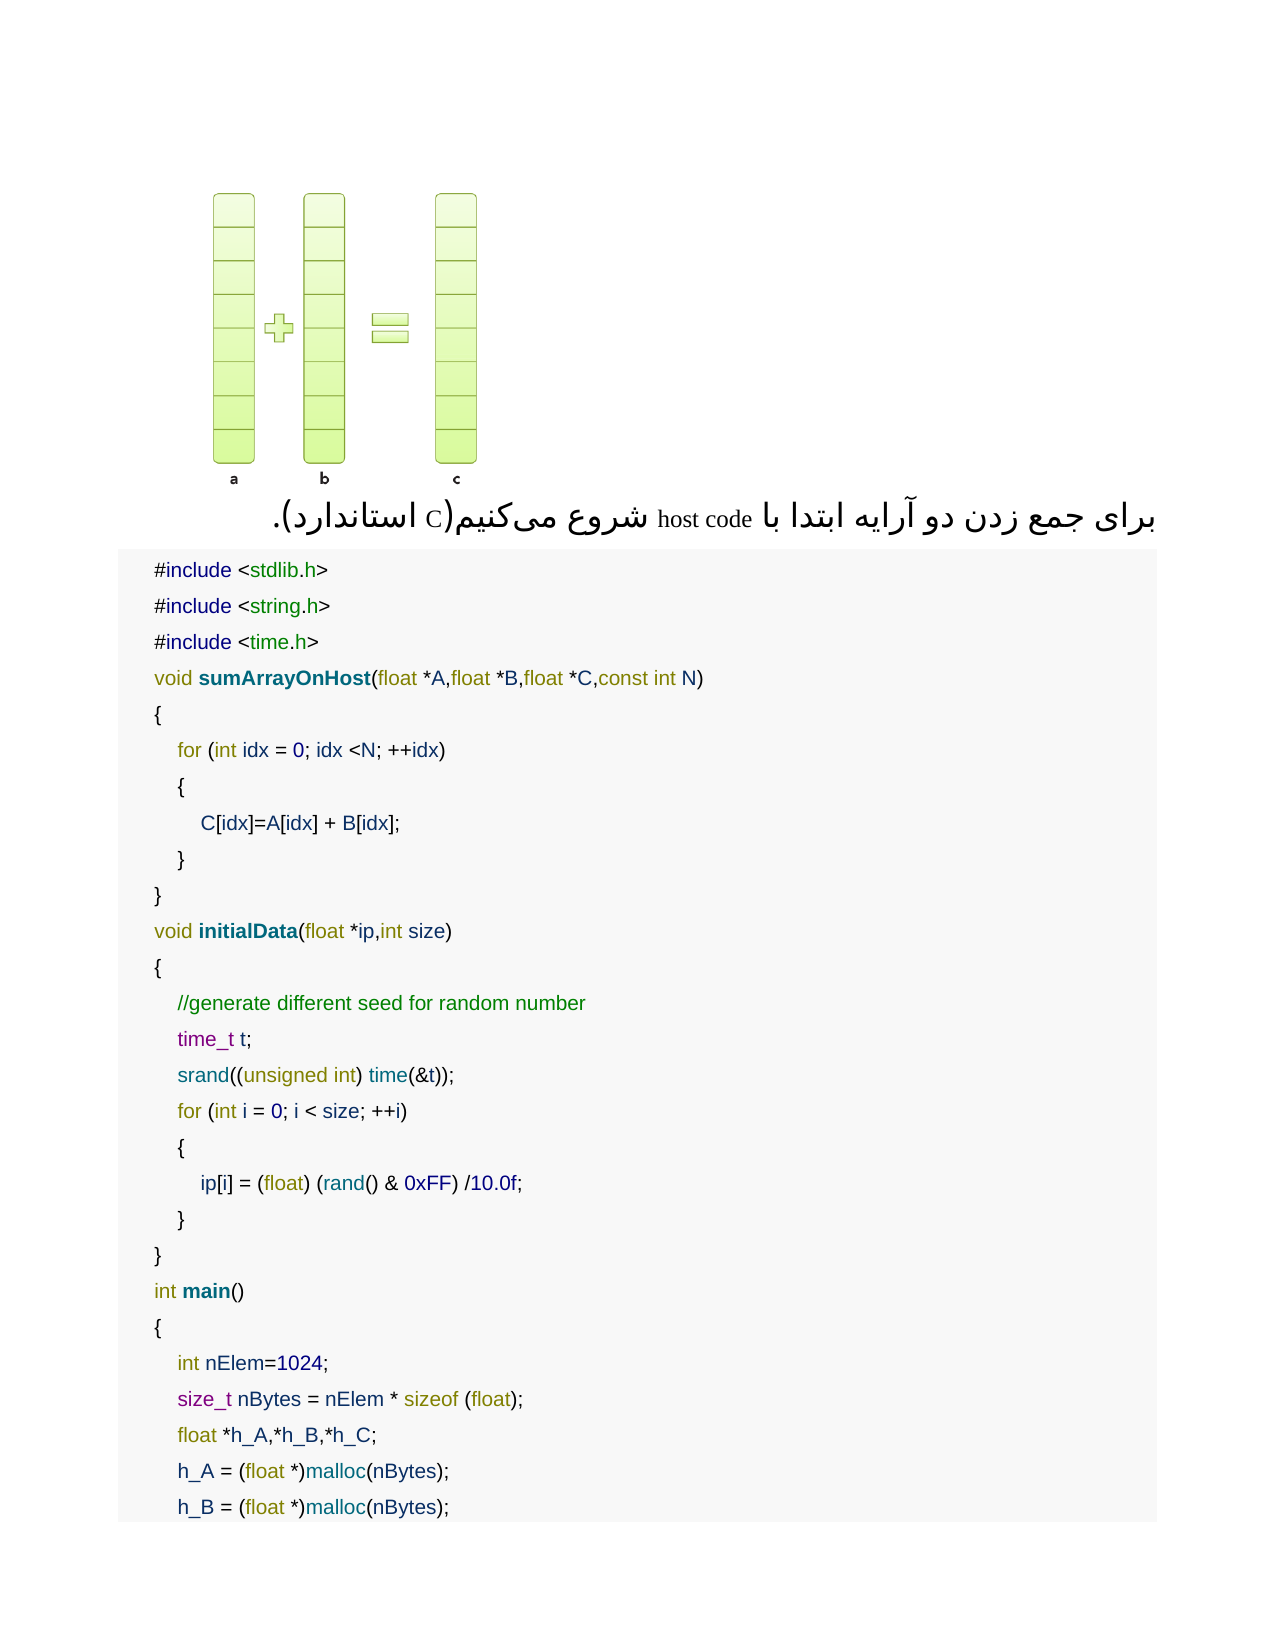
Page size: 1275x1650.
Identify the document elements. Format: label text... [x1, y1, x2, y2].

text int nElem=1024; [118, 1342, 1157, 1378]
text { [118, 765, 1157, 801]
text } [118, 837, 1157, 873]
text #include <time.h> [118, 621, 1157, 657]
text //generate different seed for random number [118, 981, 1157, 1017]
text { [118, 945, 1157, 981]
text ip[i] = (float) (rand() & 0xFF) /10.0f; [118, 1162, 1157, 1198]
text { [118, 1126, 1157, 1162]
text srand((unsigned int) time(&t)); [118, 1053, 1157, 1089]
text void sumArrayOnHost(float *A,float *B,float *C,const int N) [118, 657, 1157, 693]
text void initialData(float *ip,int size) [118, 909, 1157, 945]
text #include <string.h> [118, 585, 1157, 621]
text for (int i = 0; i < size; ++i) [118, 1089, 1157, 1126]
text size_t nBytes = nElem * sizeof (float); [118, 1378, 1157, 1414]
text for (int idx = 0; idx <N; ++idx) [118, 729, 1157, 765]
text برای جمع زدن دو آرایه ابتدا با host code شروع می‌کنیم(C استاندارد). [118, 492, 1157, 537]
text time_t t; [118, 1017, 1157, 1053]
text float *h_A,*h_B,*h_C; [118, 1414, 1157, 1450]
text h_B = (float *)malloc(nBytes); [118, 1486, 1157, 1522]
picture [118, 177, 1157, 492]
text } [118, 1234, 1157, 1270]
text int main() [118, 1270, 1157, 1306]
text h_A = (float *)malloc(nBytes); [118, 1450, 1157, 1486]
text } [118, 1198, 1157, 1234]
text { [118, 693, 1157, 729]
text { [118, 1306, 1157, 1342]
text #include <stdlib.h> [118, 549, 1157, 585]
text C[idx]=A[idx] + B[idx]; [118, 801, 1157, 837]
text } [118, 873, 1157, 909]
